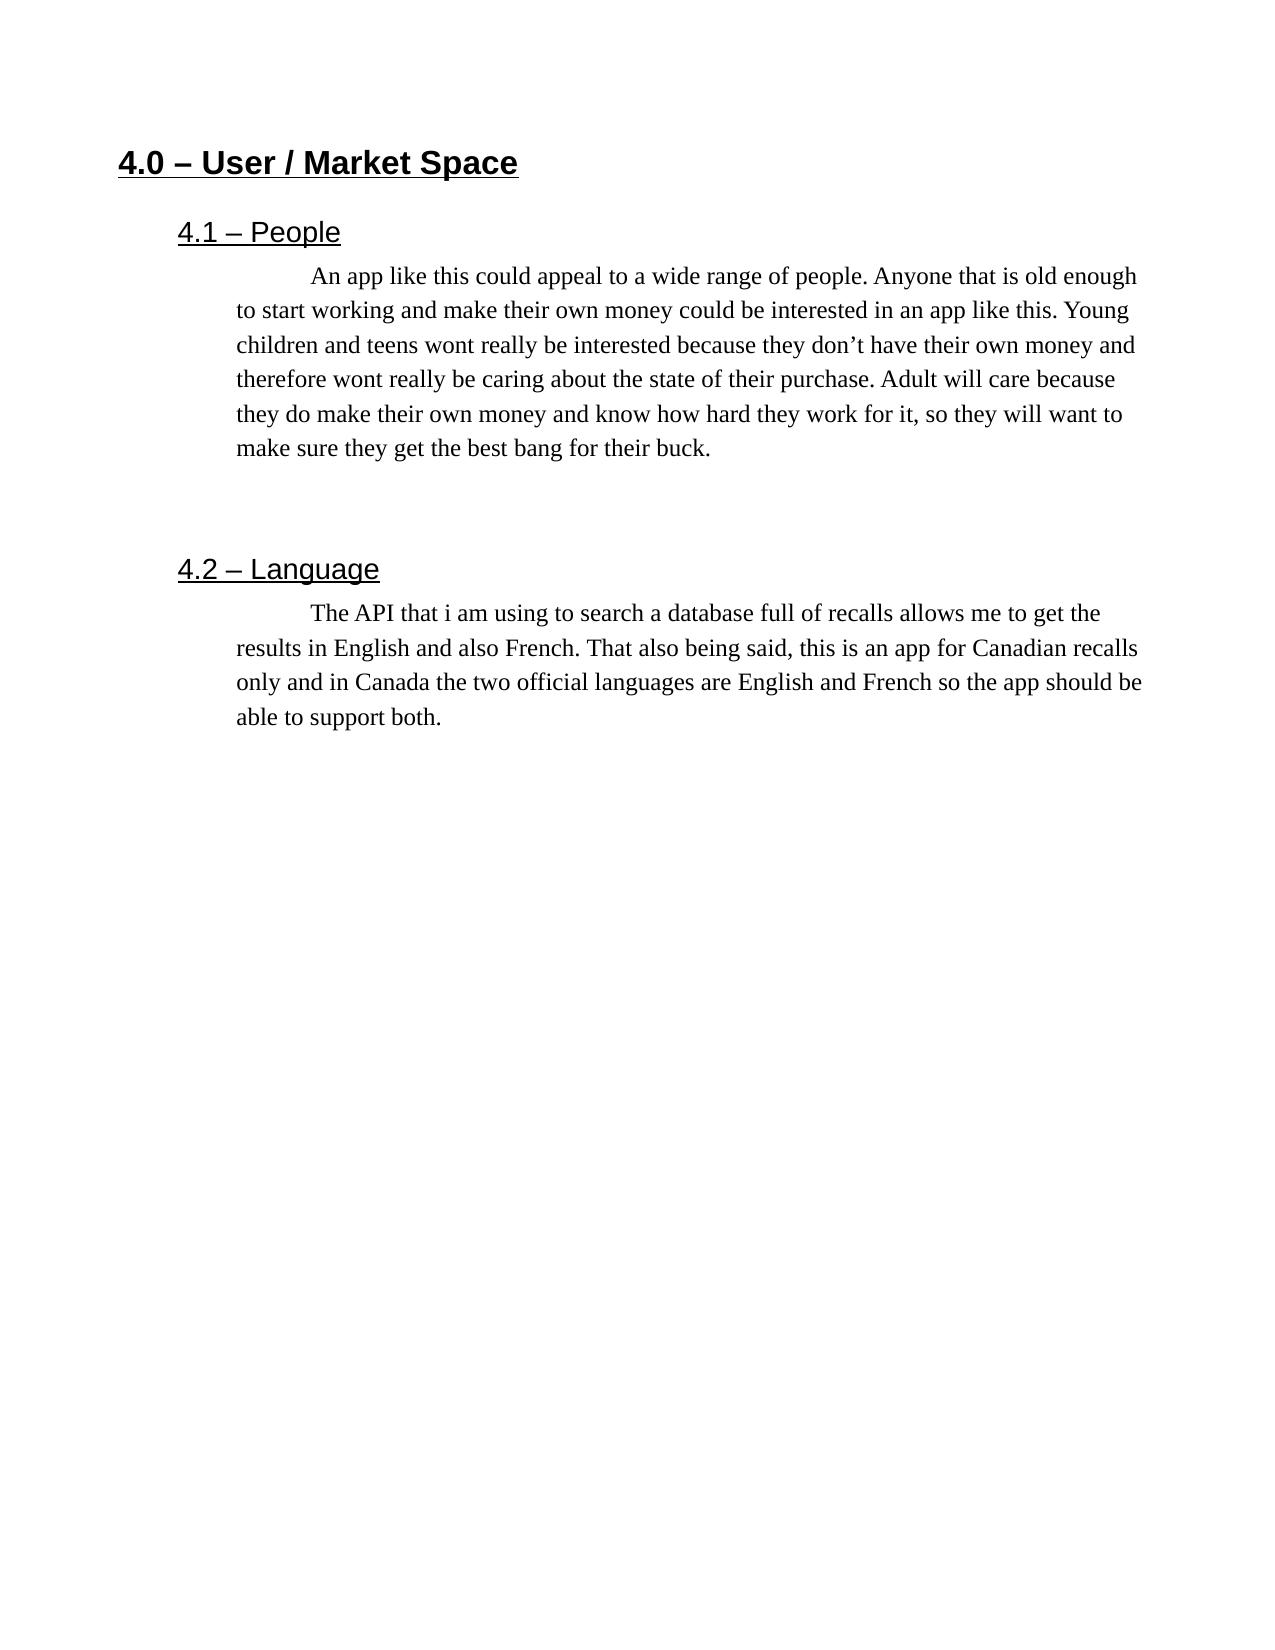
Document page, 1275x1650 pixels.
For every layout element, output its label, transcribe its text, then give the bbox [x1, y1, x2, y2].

subtitle 4.2 – Language [177, 552, 1157, 586]
text An app like this could appeal to a wide range of people. Anyone that is old enough to start working and make their own money could be interested in an app like this. Young children and teens wont really be interested because they don’t have their own money and therefore wont really be caring about the state of their purchase. Adult will care because they do make their own money and know how hard they work for it, so they will want to make sure they get the best bang for their buck. [236, 261, 1157, 462]
text The API that i am using to search a database full of recalls allows me to get the results in English and also French. That also being said, this is an app for Canadian recalls only and in Canada the two official languages are English and French so the app should be able to support both. [236, 598, 1157, 731]
subtitle 4.0 – User / Market Space [118, 143, 1157, 182]
subtitle 4.1 – People [177, 215, 1157, 248]
